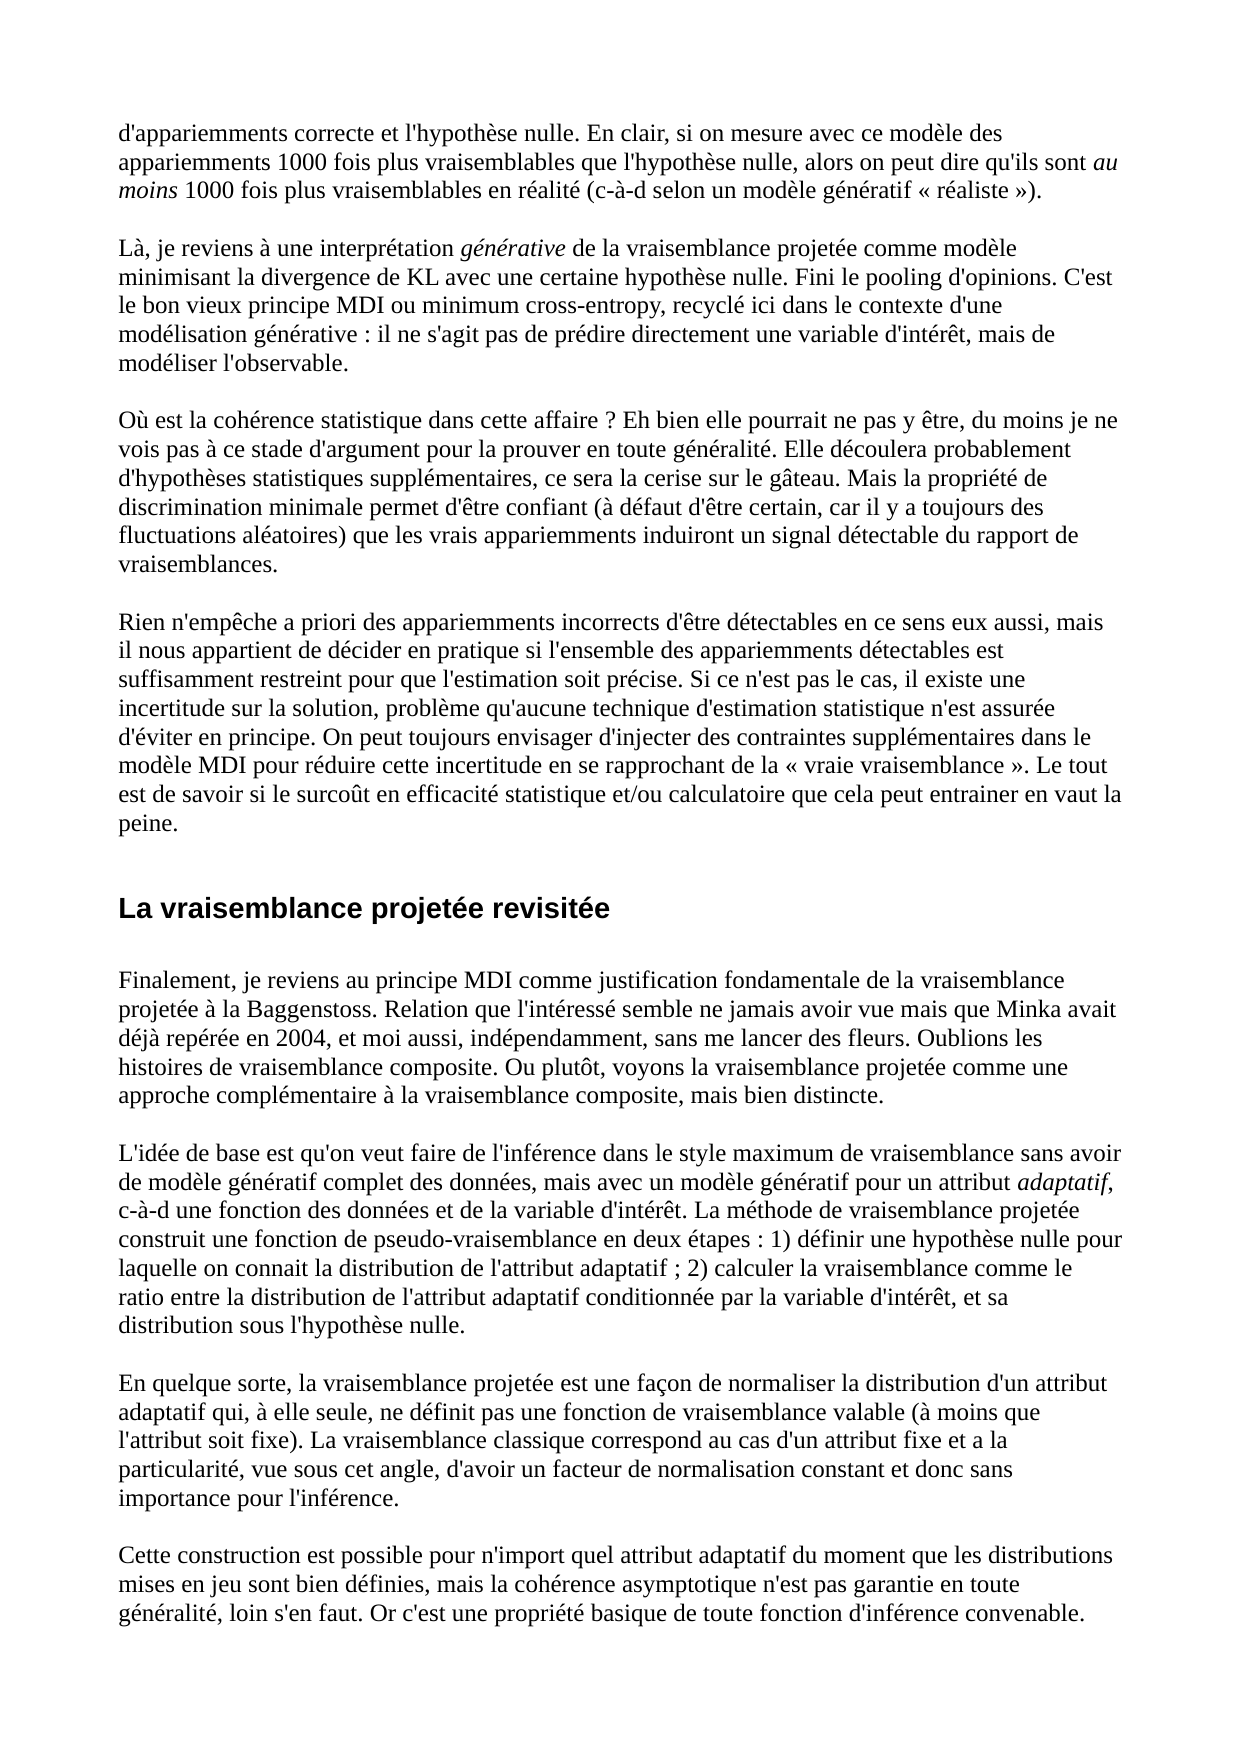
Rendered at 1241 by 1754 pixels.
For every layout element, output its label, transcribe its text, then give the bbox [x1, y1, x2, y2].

text Rien n'empêche a priori des appariemments incorrects d'être détectables en ce sens eux aussi, mais il nous appartient de décider en pratique si l'ensemble des appariemments détectables est suffisamment restreint pour que l'estimation soit précise. Si ce n'est pas le cas, il existe une incertitude sur la solution, problème qu'aucune technique d'estimation statistique n'est assurée d'éviter en principe. On peut toujours envisager d'injecter des contraintes supplémentaires dans le modèle MDI pour réduire cette incertitude en se rapprochant de la « vraie vraisemblance ». Le tout est de savoir si le surcoût en efficacité statistique et/ou calculatoire que cela peut entrainer en vaut la peine. [118, 607, 1122, 837]
text Là, je reviens à une interprétation générative de la vraisemblance projetée comme modèle minimisant la divergence de KL avec une certaine hypothèse nulle. Fini le pooling d'opinions. C'est le bon vieux principe MDI ou minimum cross-entropy, recyclé ici dans le contexte d'une modélisation générative : il ne s'agit pas de prédire directement une variable d'intérêt, mais de modéliser l'observable. [118, 233, 1122, 377]
text L'idée de base est qu'on veut faire de l'inférence dans le style maximum de vraisemblance sans avoir de modèle génératif complet des données, mais avec un modèle génératif pour un attribut adaptatif, c-à-d une fonction des données et de la variable d'intérêt. La méthode de vraisemblance projetée construit une fonction de pseudo-vraisemblance en deux étapes : 1) définir une hypothèse nulle pour laquelle on connait la distribution de l'attribut adaptatif ; 2) calculer la vraisemblance comme le ratio entre la distribution de l'attribut adaptatif conditionnée par la variable d'intérêt, et sa distribution sous l'hypothèse nulle. [118, 1138, 1122, 1339]
text Finalement, je reviens au principe MDI comme justification fondamentale de la vraisemblance projetée à la Baggenstoss. Relation que l'intéressé semble ne jamais avoir vue mais que Minka avait déjà repérée en 2004, et moi aussi, indépendamment, sans me lancer des fleurs. Oublions les histoires de vraisemblance composite. Ou plutôt, voyons la vraisemblance projetée comme une approche complémentaire à la vraisemblance composite, mais bien distincte. [118, 965, 1122, 1109]
text Cette construction est possible pour n'import quel attribut adaptatif du moment que les distributions mises en jeu sont bien définies, mais la cohérence asymptotique n'est pas garantie en toute généralité, loin s'en faut. Or c'est une propriété basique de toute fonction d'inférence convenable. [118, 1540, 1122, 1627]
text Où est la cohérence statistique dans cette affaire ? Eh bien elle pourrait ne pas y être, du moins je ne vois pas à ce stade d'argument pour la prouver en toute généralité. Elle découlera probablement d'hypothèses statistiques supplémentaires, ce sera la cerise sur le gâteau. Mais la propriété de discrimination minimale permet d'être confiant (à défaut d'être certain, car il y a toujours des fluctuations aléatoires) que les vrais appariemments induiront un signal détectable du rapport de vraisemblances. [118, 406, 1122, 578]
text d'appariemments correcte et l'hypothèse nulle. En clair, si on mesure avec ce modèle des appariemments 1000 fois plus vraisemblables que l'hypothèse nulle, alors on peut dire qu'ils sont au moins 1000 fois plus vraisemblables en réalité (c-à-d selon un modèle génératif « réaliste »). [118, 118, 1122, 204]
text En quelque sorte, la vraisemblance projetée est une façon de normaliser la distribution d'un attribut adaptatif qui, à elle seule, ne définit pas une fonction de vraisemblance valable (à moins que l'attribut soit fixe). La vraisemblance classique correspond au cas d'un attribut fixe et a la particularité, vue sous cet angle, d'avoir un facteur de normalisation constant et donc sans importance pour l'inférence. [118, 1368, 1122, 1512]
subtitle La vraisemblance projetée revisitée [118, 891, 1122, 924]
